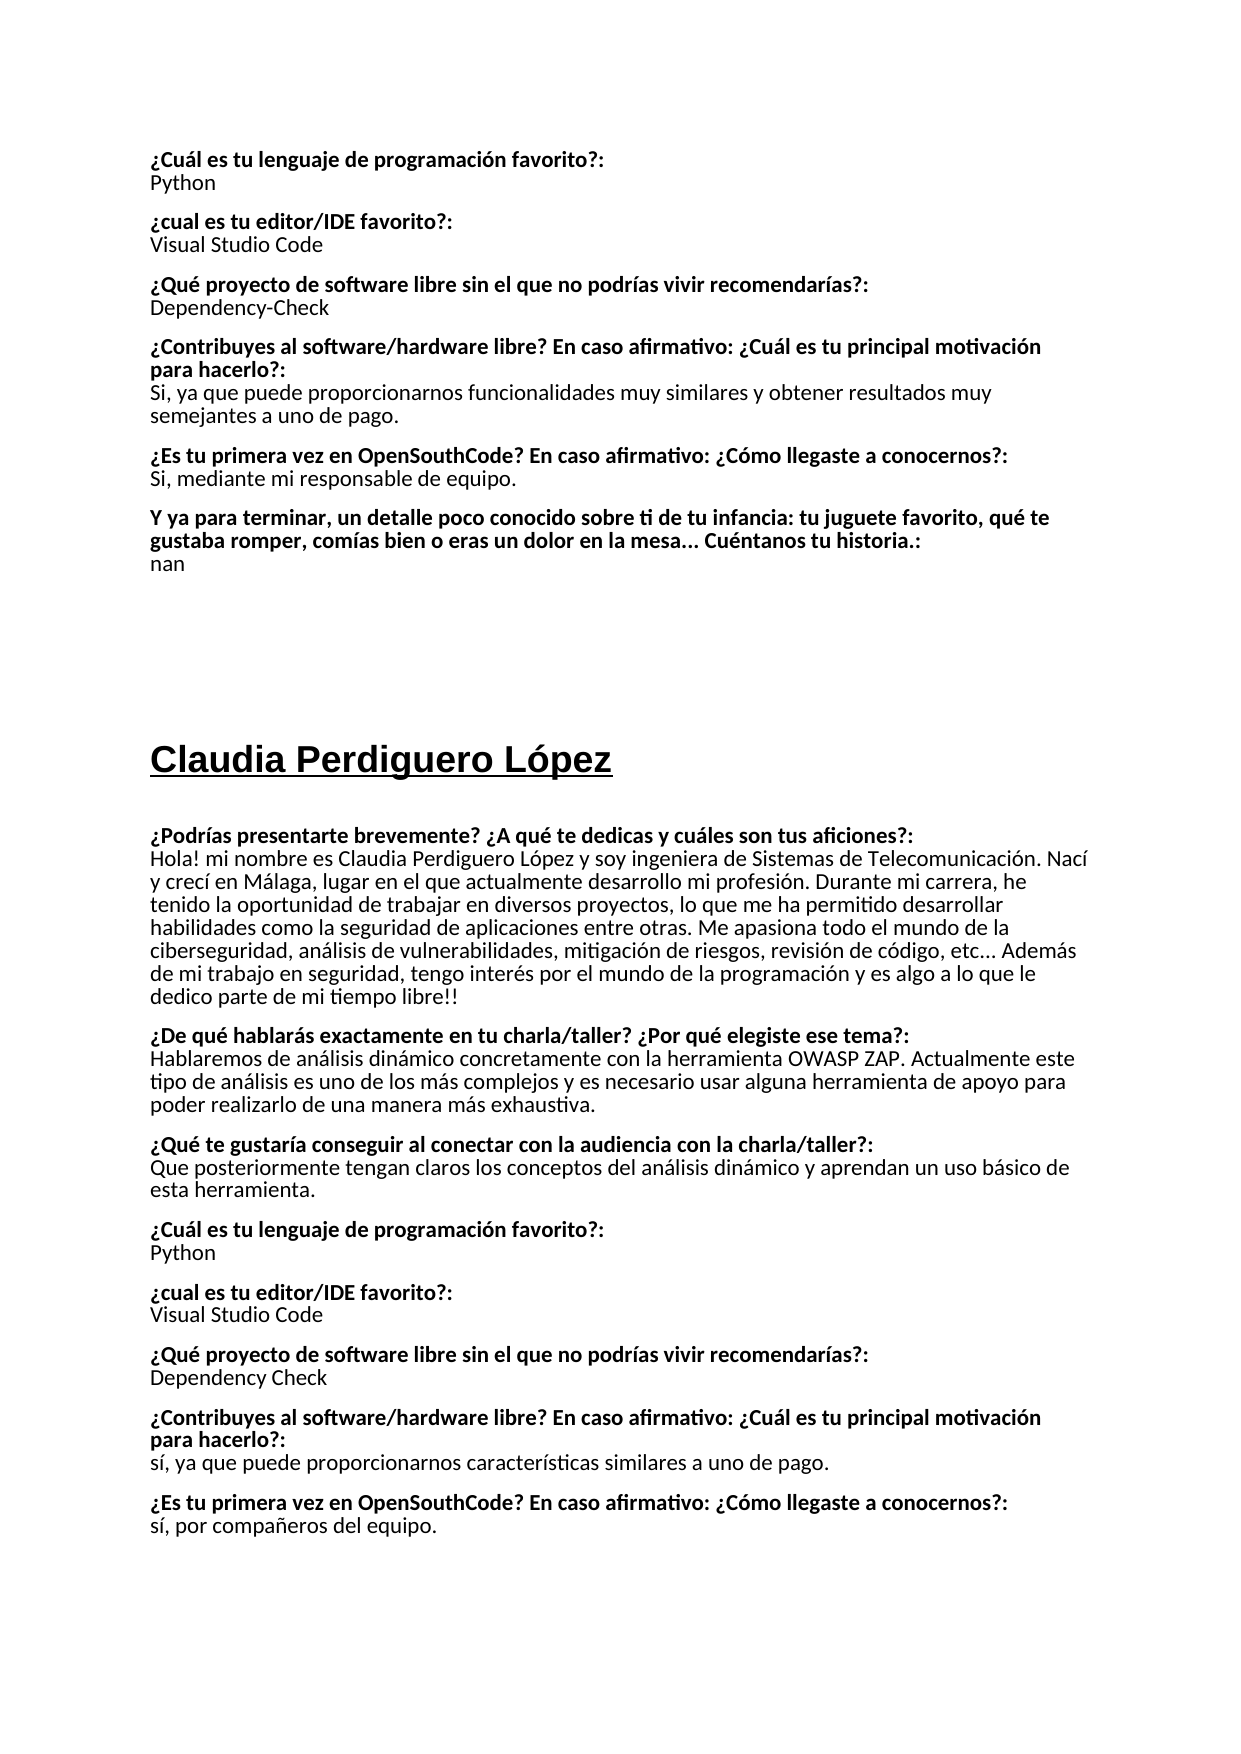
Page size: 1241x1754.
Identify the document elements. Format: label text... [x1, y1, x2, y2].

subtitle Claudia Perdiguero López [150, 739, 1090, 781]
text ¿Podrías presentarte brevemente? ¿A qué te dedicas y cuáles son tus aficiones?: Hola! mi nombre es Claudia Perdiguero López y soy ingeniera de Sistemas de Telecomunicación. Nací y crecí en Málaga, lugar en el que actualmente desarrollo mi profesión. Durante mi carrera, he tenido la oportunidad de trabajar en diversos proyectos, lo que me ha permitido desarrollar habilidades como la seguridad de aplicaciones entre otras. Me apasiona todo el mundo de la ciberseguridad, análisis de vulnerabilidades, mitigación de riesgos, revisión de código, etc... Además de mi trabajo en seguridad, tengo interés por el mundo de la programación y es algo a lo que le dedico parte de mi tiempo libre!! [150, 827, 1090, 1010]
text ¿Cuál es tu lenguaje de programación favorito?: Python [150, 1220, 1090, 1266]
text ¿Es tu primera vez en OpenSouthCode? En caso afirmativo: ¿Cómo llegaste a conocernos?: sí, por compañeros del equipo. [150, 1493, 1090, 1539]
text ¿Qué proyecto de software libre sin el que no podrías vivir recomendarías?: Dependency Check [150, 1345, 1090, 1391]
text Y ya para terminar, un detalle poco conocido sobre ti de tu infancia: tu juguete favorito, qué te gustaba romper, comías bien o eras un dolor en la mesa... Cuéntanos tu historia.: nan [150, 508, 1090, 577]
text ¿cual es tu editor/IDE favorito?: Visual Studio Code [150, 1283, 1090, 1329]
text ¿Es tu primera vez en OpenSouthCode? En caso afirmativo: ¿Cómo llegaste a conocernos?: Si, mediante mi responsable de equipo. [150, 446, 1090, 492]
text ¿Qué te gustaría conseguir al conectar con la audiencia con la charla/taller?: Que posteriormente tengan claros los conceptos del análisis dinámico y aprendan un uso básico de esta herramienta. [150, 1135, 1090, 1204]
text ¿cual es tu editor/IDE favorito?: Visual Studio Code [150, 212, 1090, 258]
text ¿Cuál es tu lenguaje de programación favorito?: Python [150, 150, 1090, 196]
text ¿De qué hablarás exactamente en tu charla/taller? ¿Por qué elegiste ese tema?: Hablaremos de análisis dinámico concretamente con la herramienta OWASP ZAP. Actualmente este tipo de análisis es uno de los más complejos y es necesario usar alguna herramienta de apoyo para poder realizarlo de una manera más exhaustiva. [150, 1027, 1090, 1118]
text ¿Contribuyes al software/hardware libre? En caso afirmativo: ¿Cuál es tu principal motivación para hacerlo?: Si, ya que puede proporcionarnos funcionalidades muy similares y obtener resultados muy semejantes a uno de pago. [150, 337, 1090, 429]
text ¿Qué proyecto de software libre sin el que no podrías vivir recomendarías?: Dependency-Check [150, 275, 1090, 321]
text ¿Contribuyes al software/hardware libre? En caso afirmativo: ¿Cuál es tu principal motivación para hacerlo?: sí, ya que puede proporcionarnos características similares a uno de pago. [150, 1408, 1090, 1477]
